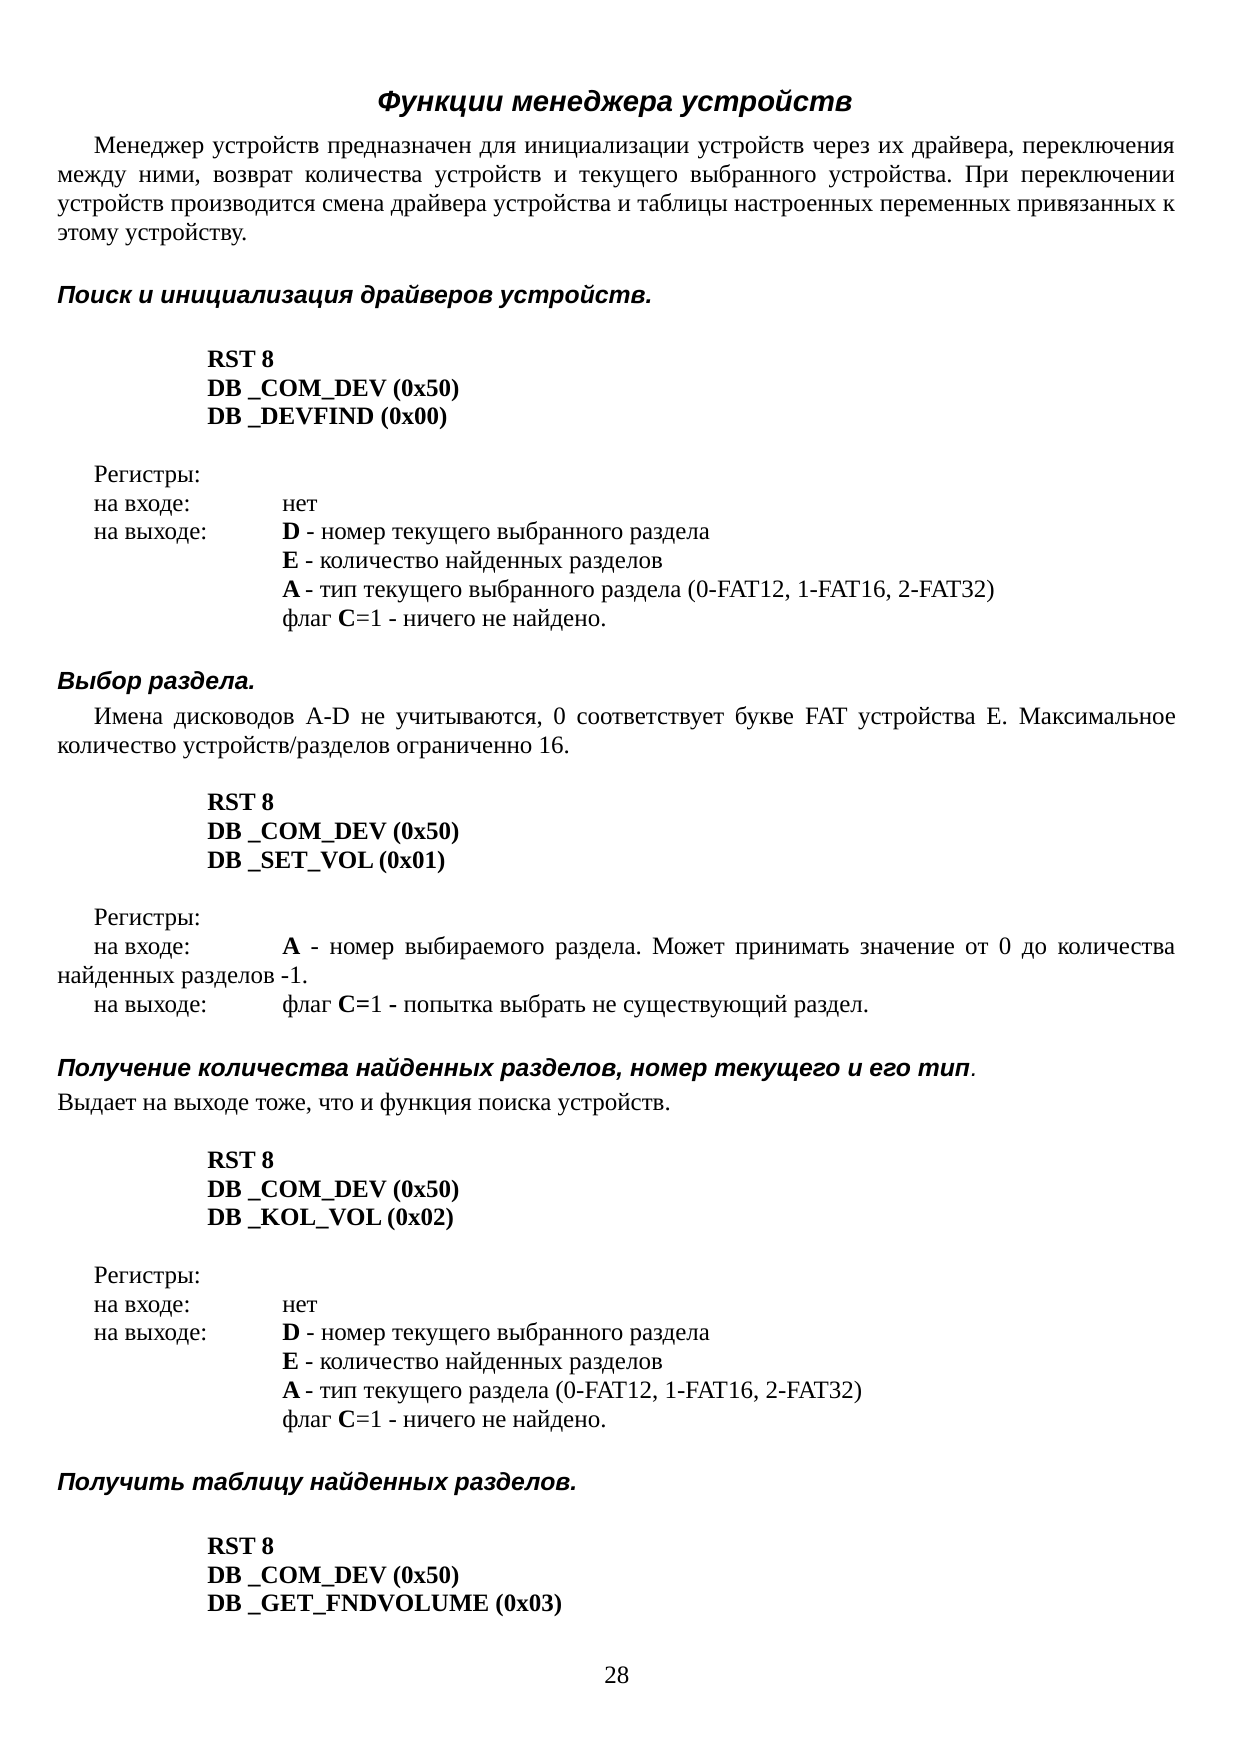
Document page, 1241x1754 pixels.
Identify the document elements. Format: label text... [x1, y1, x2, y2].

text DB _DEVFIND (0x00) [57, 401, 1176, 430]
subtitle Получить таблицу найденных разделов. [57, 1467, 1176, 1496]
text Регистры: [57, 902, 1176, 931]
text DB _SET_VOL (0x01) [57, 845, 1176, 874]
subtitle Поиск и инициализация драйверов устройств. [57, 280, 1176, 309]
subtitle Функции менеджера устройств [57, 84, 1176, 118]
text Имена дисководов A-D не учитываются, 0 соответствует букве FAT устройства E. Максимальное количество устройств/разделов ограниченно 16. [57, 701, 1176, 759]
text на выходе: D - номер текущего выбранного раздела [57, 1317, 1176, 1346]
text DB _GET_FNDVOLUME (0x03) [57, 1588, 1176, 1617]
text A - тип текущего выбранного раздела (0-FAT12, 1-FAT16, 2-FAT32) [57, 574, 1176, 603]
text Регистры: [57, 1260, 1176, 1289]
text флаг C=1 - ничего не найдено. [57, 1404, 1176, 1432]
text на выходе: флаг C=1 - попытка выбрать не существующий раздел. [57, 989, 1176, 1017]
text RST 8 [57, 787, 1176, 816]
text на выходе: D - номер текущего выбранного раздела [57, 516, 1176, 545]
text E - количество найденных разделов [57, 545, 1176, 574]
text Регистры: [57, 459, 1176, 488]
subtitle Получение количества найденных разделов, номер текущего и его тип. [57, 1052, 1176, 1081]
text RST 8 [57, 1145, 1176, 1174]
text A - тип текущего раздела (0-FAT12, 1-FAT16, 2-FAT32) [57, 1375, 1176, 1404]
text RST 8 [57, 344, 1176, 373]
text DB _COM_DEV (0x50) [57, 1174, 1176, 1202]
text на входе: A - номер выбираемого раздела. Может принимать значение от 0 до количества найденных разделов -1. [57, 931, 1176, 989]
subtitle Выбор раздела. [57, 666, 1176, 695]
text DB _COM_DEV (0x50) [57, 816, 1176, 845]
text Выдает на выходе тоже, что и функция поиска устройств. [57, 1087, 1176, 1116]
text на входе: нет [57, 1289, 1176, 1317]
text флаг C=1 - ничего не найдено. [57, 603, 1176, 631]
text DB _KOL_VOL (0x02) [57, 1202, 1176, 1231]
text DB _COM_DEV (0x50) [57, 1560, 1176, 1588]
text RST 8 [57, 1531, 1176, 1560]
text на входе: нет [57, 488, 1176, 516]
text E - количество найденных разделов [57, 1346, 1176, 1375]
text DB _COM_DEV (0x50) [57, 373, 1176, 401]
text Менеджер устройств предназначен для инициализации устройств через их драйвера, переключения между ними, возврат количества устройств и текущего выбранного устройства. При переключении устройств производится смена драйвера устройства и таблицы настроенных переменных привязанных к этому устройству. [57, 130, 1176, 245]
